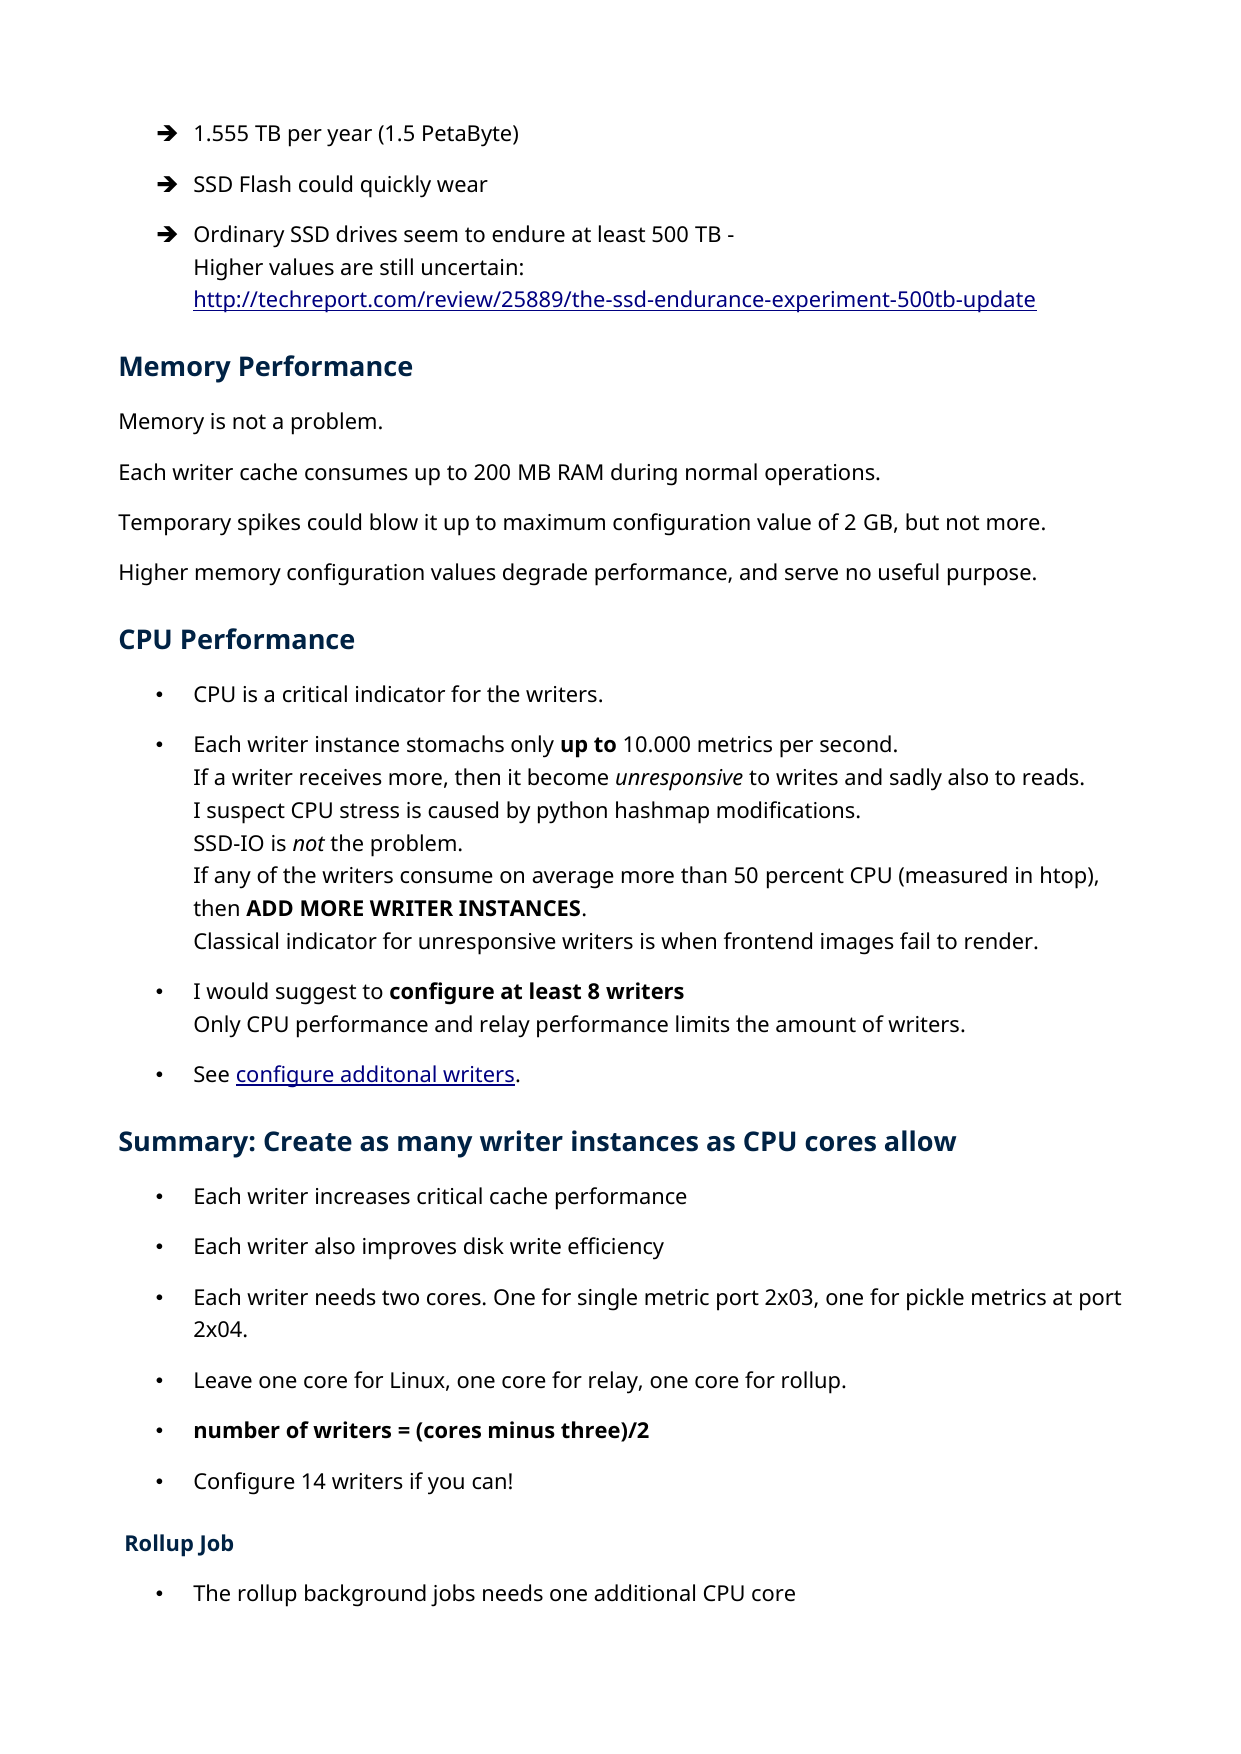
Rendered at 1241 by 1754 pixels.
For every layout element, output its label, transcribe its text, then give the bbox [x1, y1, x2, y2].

list 1.555 TB per year (1.5 PetaByte) [156, 118, 1134, 148]
list The rollup background jobs needs one additional CPU core [156, 1578, 1134, 1608]
list Each writer also improves disk write efficiency [156, 1231, 1134, 1261]
list Leave one core for Linux, one core for relay, one core for rollup. [156, 1365, 1134, 1394]
list Each writer increases critical cache performance [156, 1181, 1134, 1211]
subtitle Memory Performance [118, 348, 1134, 385]
text Each writer cache consumes up to 200 MB RAM during normal operations. [118, 456, 1134, 486]
text Higher memory configuration values degrade performance, and serve no useful purpose. [118, 557, 1134, 587]
subtitle Summary: Create as many writer instances as CPU cores allow [118, 1123, 1134, 1159]
list number of writers = (cores minus three)/2 [156, 1415, 1134, 1445]
list Each writer needs two cores. One for single metric port 2x03, one for pickle metrics at port 2x04. [156, 1282, 1134, 1344]
list Each writer instance stomachs only up to 10.000 metrics per second. If a writer receives more, then it become unresponsive to writes and sadly also to reads. I suspect CPU stress is caused by python hashmap modifications. SSD-IO is not the problem. If any of the writers consume on average more than 50 percent CPU (measured in htop), then ADD MORE WRITER INSTANCES. Classical indicator for unresponsive writers is when frontend images fail to render. [156, 729, 1134, 955]
list Ordinary SSD drives seem to endure at least 500 TB - Higher values are still uncertain: http://techreport.com/review/25889/the-ssd-endurance-experiment-500tb-update [156, 219, 1134, 314]
list See configure additonal writers. [156, 1059, 1134, 1089]
text Temporary spikes could blow it up to maximum configuration value of 2 GB, but not more. [118, 507, 1134, 537]
subtitle Rollup Job [124, 1528, 1134, 1558]
text Memory is not a problem. [118, 406, 1134, 436]
list CPU is a critical indicator for the writers. [156, 679, 1134, 709]
subtitle CPU Performance [118, 621, 1134, 658]
list I would suggest to configure at least 8 writers Only CPU performance and relay performance limits the amount of writers. [156, 976, 1134, 1038]
list SSD Flash could quickly wear [156, 168, 1134, 198]
list Configure 14 writers if you can! [156, 1466, 1134, 1495]
